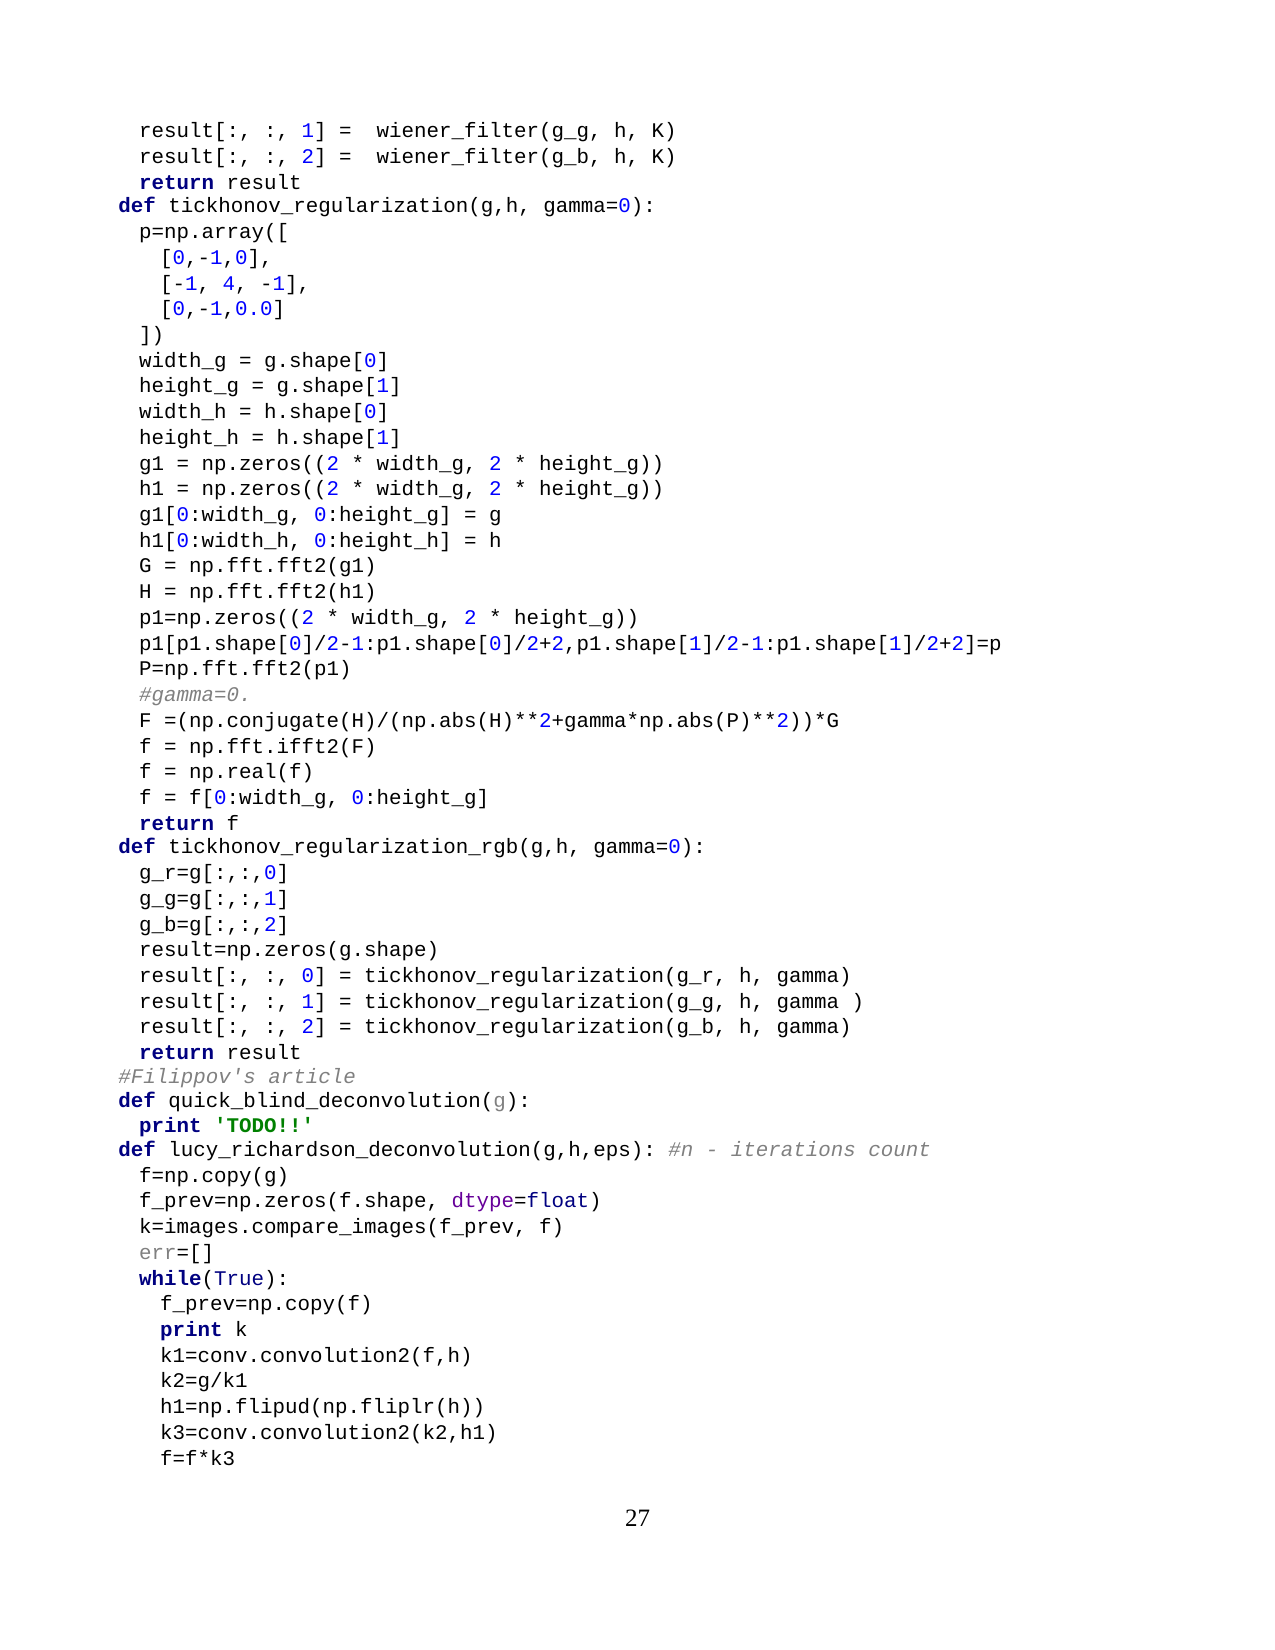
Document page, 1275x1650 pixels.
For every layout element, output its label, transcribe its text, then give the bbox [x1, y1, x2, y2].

text g_r=g[:,:,0] [118, 860, 1157, 886]
text def tickhonov_regularization_rgb(g,h, gamma=0): [118, 836, 1157, 860]
text f=f*k3 [118, 1446, 1157, 1471]
text width_g = g.shape[0] [118, 348, 1157, 373]
text height_h = h.shape[1] [118, 425, 1157, 451]
text result[:, :, 1] = tickhonov_regularization(g_g, h, gamma ) [118, 989, 1157, 1014]
text f = np.fft.ifft2(F) [118, 733, 1157, 759]
text G = np.fft.fft2(g1) [118, 553, 1157, 579]
text f=np.copy(g) [118, 1163, 1157, 1188]
text width_h = h.shape[0] [118, 399, 1157, 425]
text print k [118, 1317, 1157, 1343]
text result[:, :, 1] = wiener_filter(g_g, h, K) [118, 118, 1157, 144]
text result[:, :, 2] = tickhonov_regularization(g_b, h, gamma) [118, 1014, 1157, 1040]
text return f [118, 811, 1157, 836]
text while(True): [118, 1266, 1157, 1291]
text def quick_blind_deconvolution(g): [118, 1089, 1157, 1113]
text [0,-1,0], [118, 245, 1157, 270]
text k=images.compare_images(f_prev, f) [118, 1214, 1157, 1240]
text print 'TODO!!' [118, 1113, 1157, 1139]
text f = np.real(f) [118, 759, 1157, 785]
text F =(np.conjugate(H)/(np.abs(H)**2+gamma*np.abs(P)**2))*G [118, 708, 1157, 733]
text f_prev=np.copy(f) [118, 1291, 1157, 1317]
text #gamma=0. [118, 682, 1157, 708]
text err=[] [118, 1240, 1157, 1266]
text P=np.fft.fft2(p1) [118, 656, 1157, 682]
text ]) [118, 322, 1157, 348]
text p=np.array([ [118, 219, 1157, 245]
text height_g = g.shape[1] [118, 373, 1157, 399]
text g_b=g[:,:,2] [118, 912, 1157, 937]
text [0,-1,0.0] [118, 296, 1157, 322]
text k1=conv.convolution2(f,h) [118, 1343, 1157, 1368]
text p1=np.zeros((2 * width_g, 2 * height_g)) [118, 605, 1157, 631]
text k2=g/k1 [118, 1368, 1157, 1394]
text def tickhonov_regularization(g,h, gamma=0): [118, 195, 1157, 219]
text return result [118, 169, 1157, 195]
text [-1, 4, -1], [118, 270, 1157, 296]
text f_prev=np.zeros(f.shape, dtype=float) [118, 1188, 1157, 1214]
text k3=conv.convolution2(k2,h1) [118, 1420, 1157, 1446]
text h1[0:width_h, 0:height_h] = h [118, 528, 1157, 553]
text result=np.zeros(g.shape) [118, 937, 1157, 963]
text H = np.fft.fft2(h1) [118, 579, 1157, 605]
text g_g=g[:,:,1] [118, 886, 1157, 912]
text def lucy_richardson_deconvolution(g,h,eps): #n - iterations count [118, 1139, 1157, 1163]
text h1 = np.zeros((2 * width_g, 2 * height_g)) [118, 476, 1157, 502]
text g1[0:width_g, 0:height_g] = g [118, 502, 1157, 528]
text f = f[0:width_g, 0:height_g] [118, 785, 1157, 811]
text h1=np.flipud(np.fliplr(h)) [118, 1394, 1157, 1420]
text p1[p1.shape[0]/2-1:p1.shape[0]/2+2,p1.shape[1]/2-1:p1.shape[1]/2+2]=p [118, 631, 1157, 656]
text #Filippov's article [118, 1066, 1157, 1089]
text result[:, :, 2] = wiener_filter(g_b, h, K) [118, 144, 1157, 169]
text g1 = np.zeros((2 * width_g, 2 * height_g)) [118, 451, 1157, 476]
text result[:, :, 0] = tickhonov_regularization(g_r, h, gamma) [118, 963, 1157, 989]
text return result [118, 1040, 1157, 1066]
